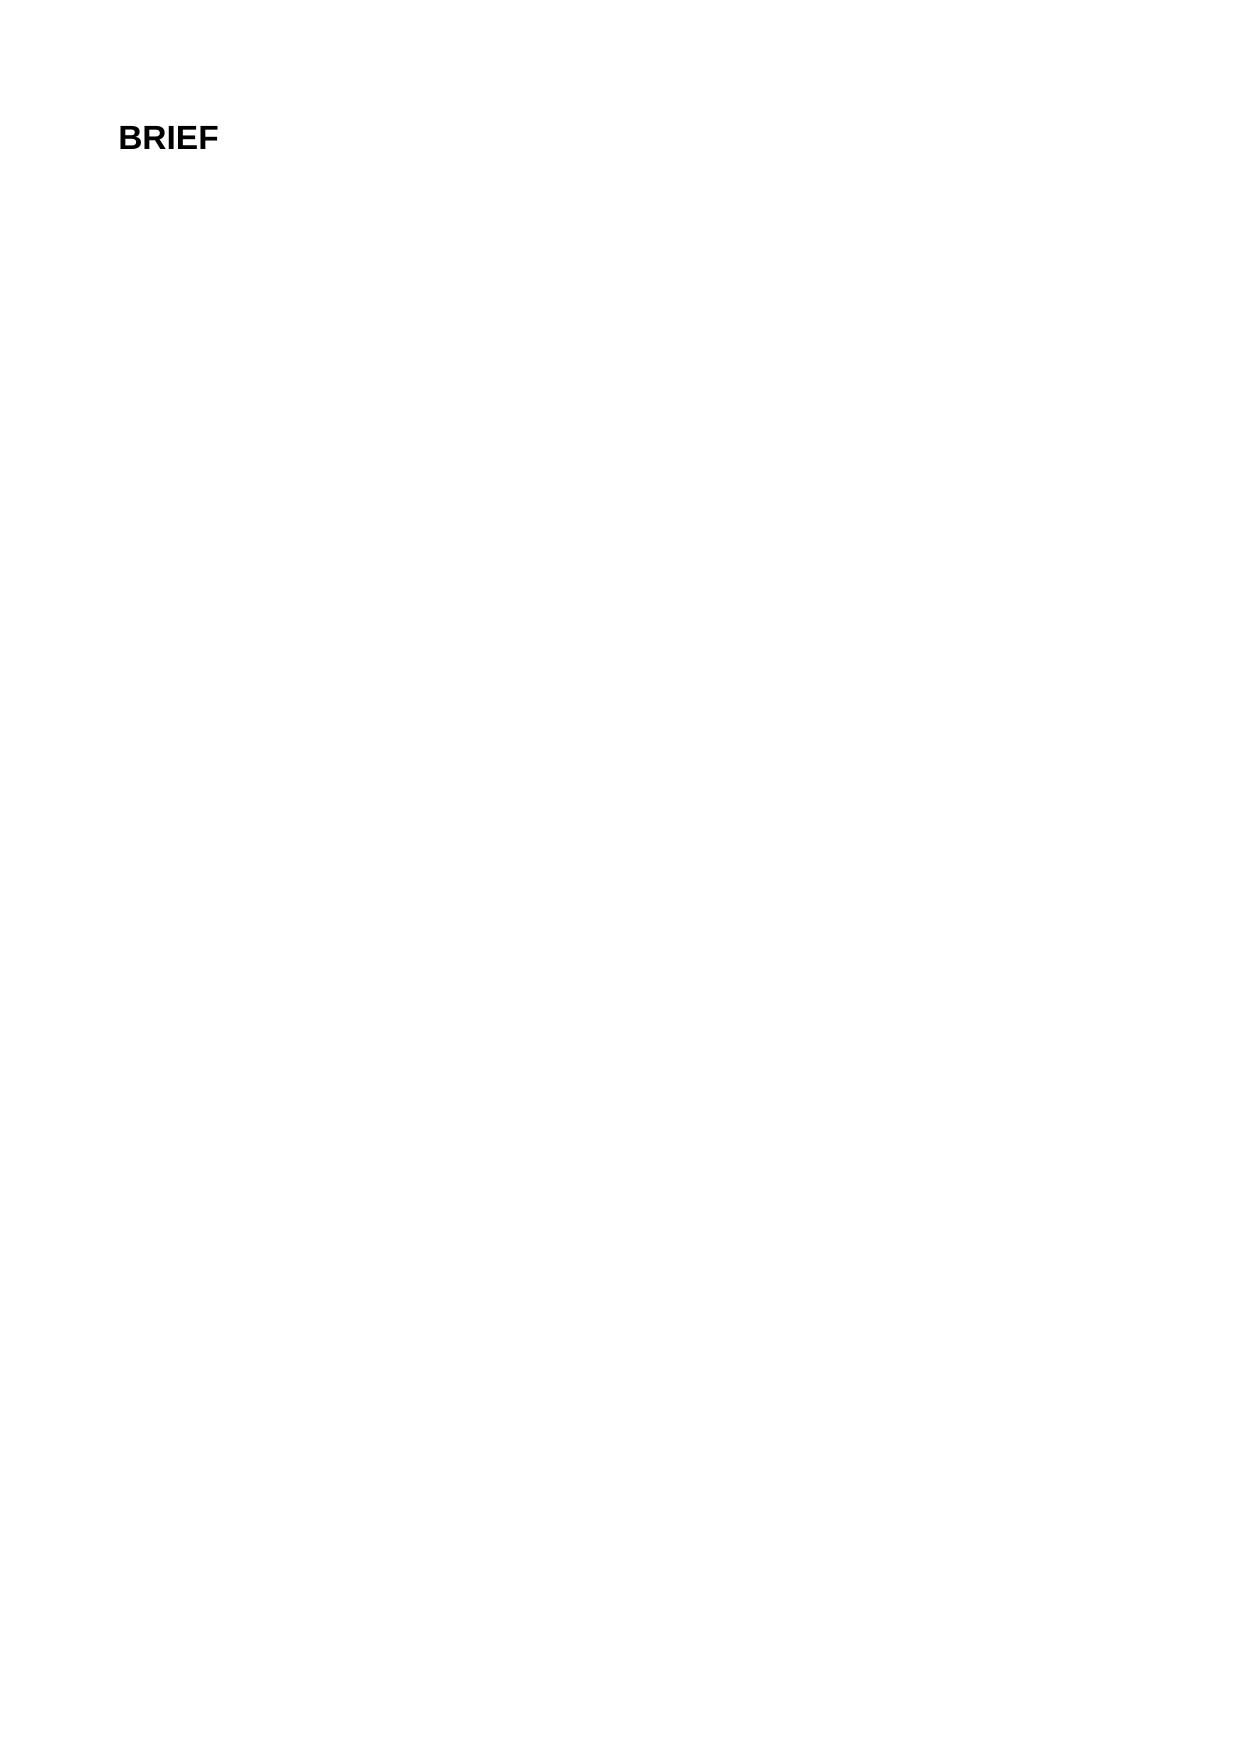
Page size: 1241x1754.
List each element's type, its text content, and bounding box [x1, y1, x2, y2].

subtitle BRIEF [118, 118, 1122, 157]
